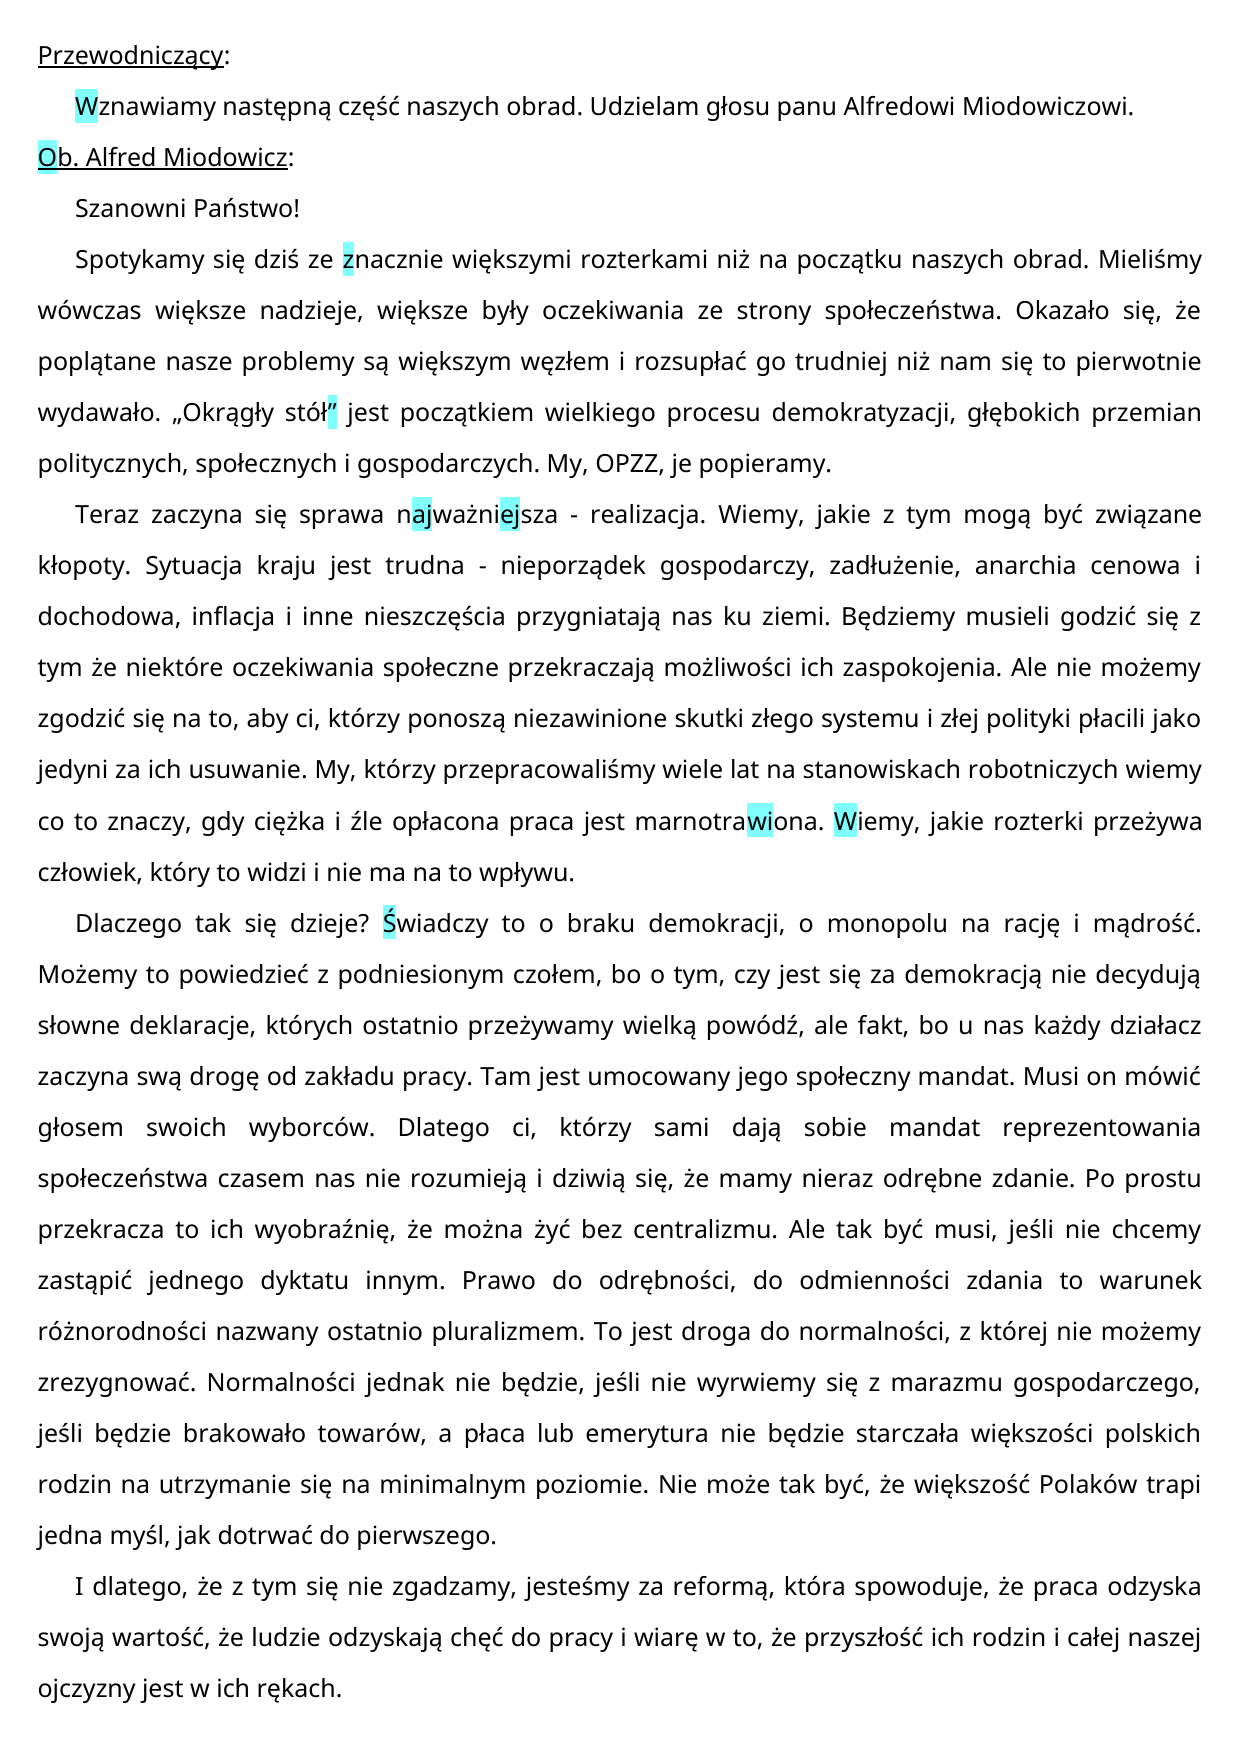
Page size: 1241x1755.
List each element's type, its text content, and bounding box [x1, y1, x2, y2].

text Dlaczego tak się dzieje? Świadczy to o braku demokracji, o monopolu na rację i mądrość. Możemy to powiedzieć z podniesionym czołem, bo o tym, czy jest się za demokracją nie decydują słowne deklaracje, których ostatnio przeżywamy wielką powódź, ale fakt, bo u nas każdy działacz zaczyna swą drogę od zakładu pracy. Tam jest umocowany jego społeczny mandat. Musi on mówić głosem swoich wyborców. Dlatego ci, którzy sami dają sobie mandat reprezentowania społeczeństwa czasem nas nie rozumieją i dziwią się, że mamy nieraz odrębne zdanie. Po prostu przekracza to ich wyobraźnię, że można żyć bez centralizmu. Ale tak być musi, jeśli nie chcemy zastąpić jednego dyktatu innym. Prawo do odrębności, do odmienności zdania to warunek różnorodności nazwany ostatnio pluralizmem. To jest droga do normalności, z której nie możemy zrezygnować. Normalności jednak nie będzie, jeśli nie wyrwiemy się z marazmu gospodarczego, jeśli będzie brakowało towarów, a płaca lub emerytura nie będzie starczała większości polskich rodzin na utrzymanie się na minimalnym poziomie. Nie może tak być, że większość Polaków trapi jedna myśl, jak dotrwać do pierwszego. [37, 905, 1203, 1552]
text Przewodniczący: [37, 37, 1203, 72]
text Ob. Alfred Miodowicz: [37, 139, 1203, 174]
text I dlatego, że z tym się nie zgadzamy, jesteśmy za reformą, która spowoduje, że praca odzyska swoją wartość, że ludzie odzyskają chęć do pracy i wiarę w to, że przyszłość ich rodzin i całej naszej ojczyzny jest w ich rękach. [37, 1569, 1203, 1705]
text Spotykamy się dziś ze znacznie większymi rozterkami niż na początku naszych obrad. Mieliśmy wówczas większe nadzieje, większe były oczekiwania ze strony społeczeństwa. Okazało się, że poplątane nasze problemy są większym węzłem i rozsupłać go trudniej niż nam się to pierwotnie wydawało. „Okrągły stół” jest początkiem wielkiego procesu demokratyzacji, głębokich przemian politycznych, społecznych i gospodarczych. My, OPZZ, je popieramy. [37, 242, 1203, 480]
text Teraz zaczyna się sprawa najważniejsza - realizacja. Wiemy, jakie z tym mogą być związane kłopoty. Sytuacja kraju jest trudna - nieporządek gospodarczy, zadłużenie, anarchia cenowa i dochodowa, inflacja i inne nieszczęścia przygniatają nas ku ziemi. Będziemy musieli godzić się z tym że niektóre oczekiwania społeczne przekraczają możliwości ich zaspokojenia. Ale nie możemy zgodzić się na to, aby ci, którzy ponoszą niezawinione skutki złego systemu i złej polityki płacili jako jedyni za ich usuwanie. My, którzy przepracowaliśmy wiele lat na stanowiskach robotniczych wiemy co to znaczy, gdy ciężka i źle opłacona praca jest marnotrawiona. Wiemy, jakie rozterki przeżywa człowiek, który to widzi i nie ma na to wpływu. [37, 497, 1203, 888]
text Wznawiamy następną część naszych obrad. Udzielam głosu panu Alfredowi Miodowiczowi. [37, 88, 1203, 123]
text Szanowni Państwo! [37, 191, 1203, 225]
